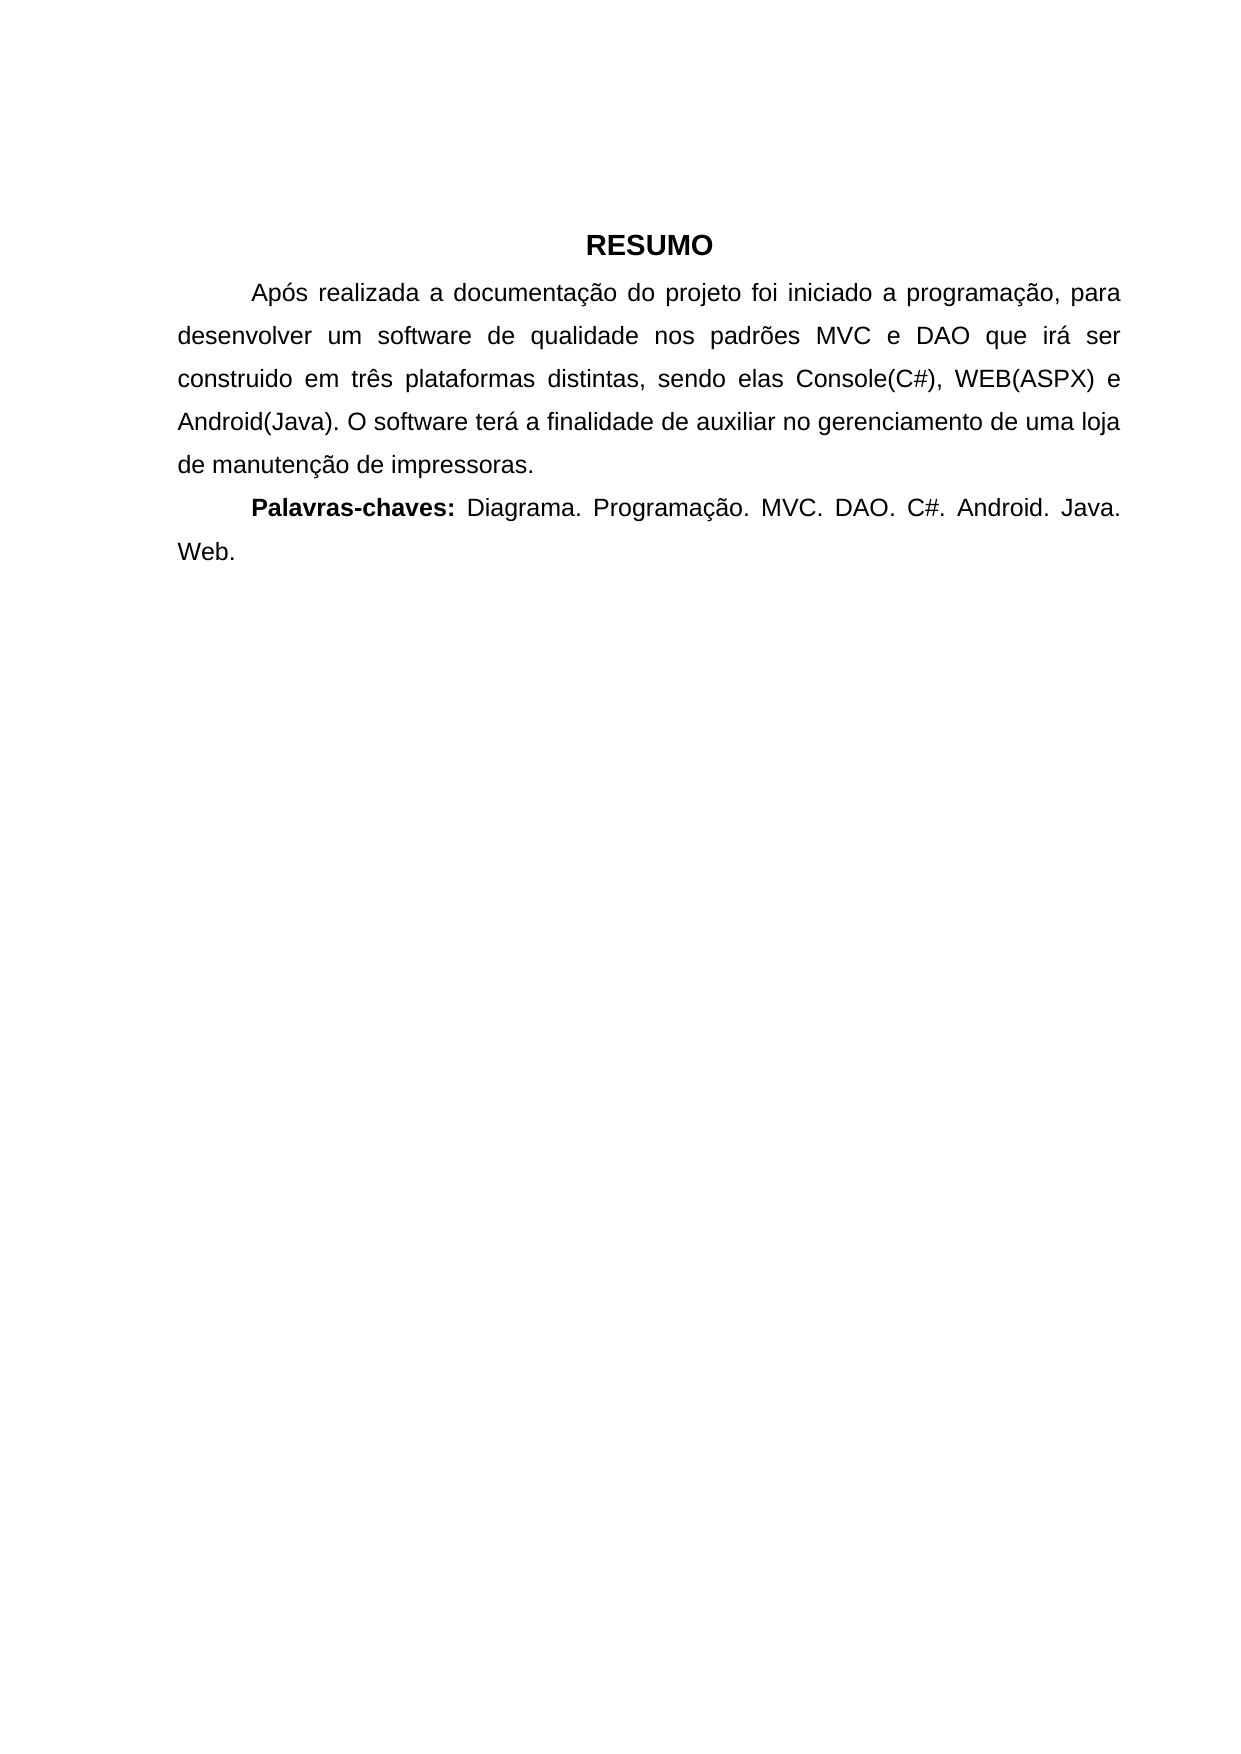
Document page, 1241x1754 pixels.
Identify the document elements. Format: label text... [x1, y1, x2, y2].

text Palavras-chaves: Diagrama. Programação. MVC. DAO. C#. Android. Java. Web. [177, 493, 1122, 565]
text RESUMO [177, 227, 1122, 261]
text Após realizada a documentação do projeto foi iniciado a programação, para desenvolver um software de qualidade nos padrões MVC e DAO que irá ser construido em três plataformas distintas, sendo elas Console(C#), WEB(ASPX) e Android(Java). O software terá a finalidade de auxiliar no gerenciamento de uma loja de manutenção de impressoras. [177, 278, 1122, 479]
